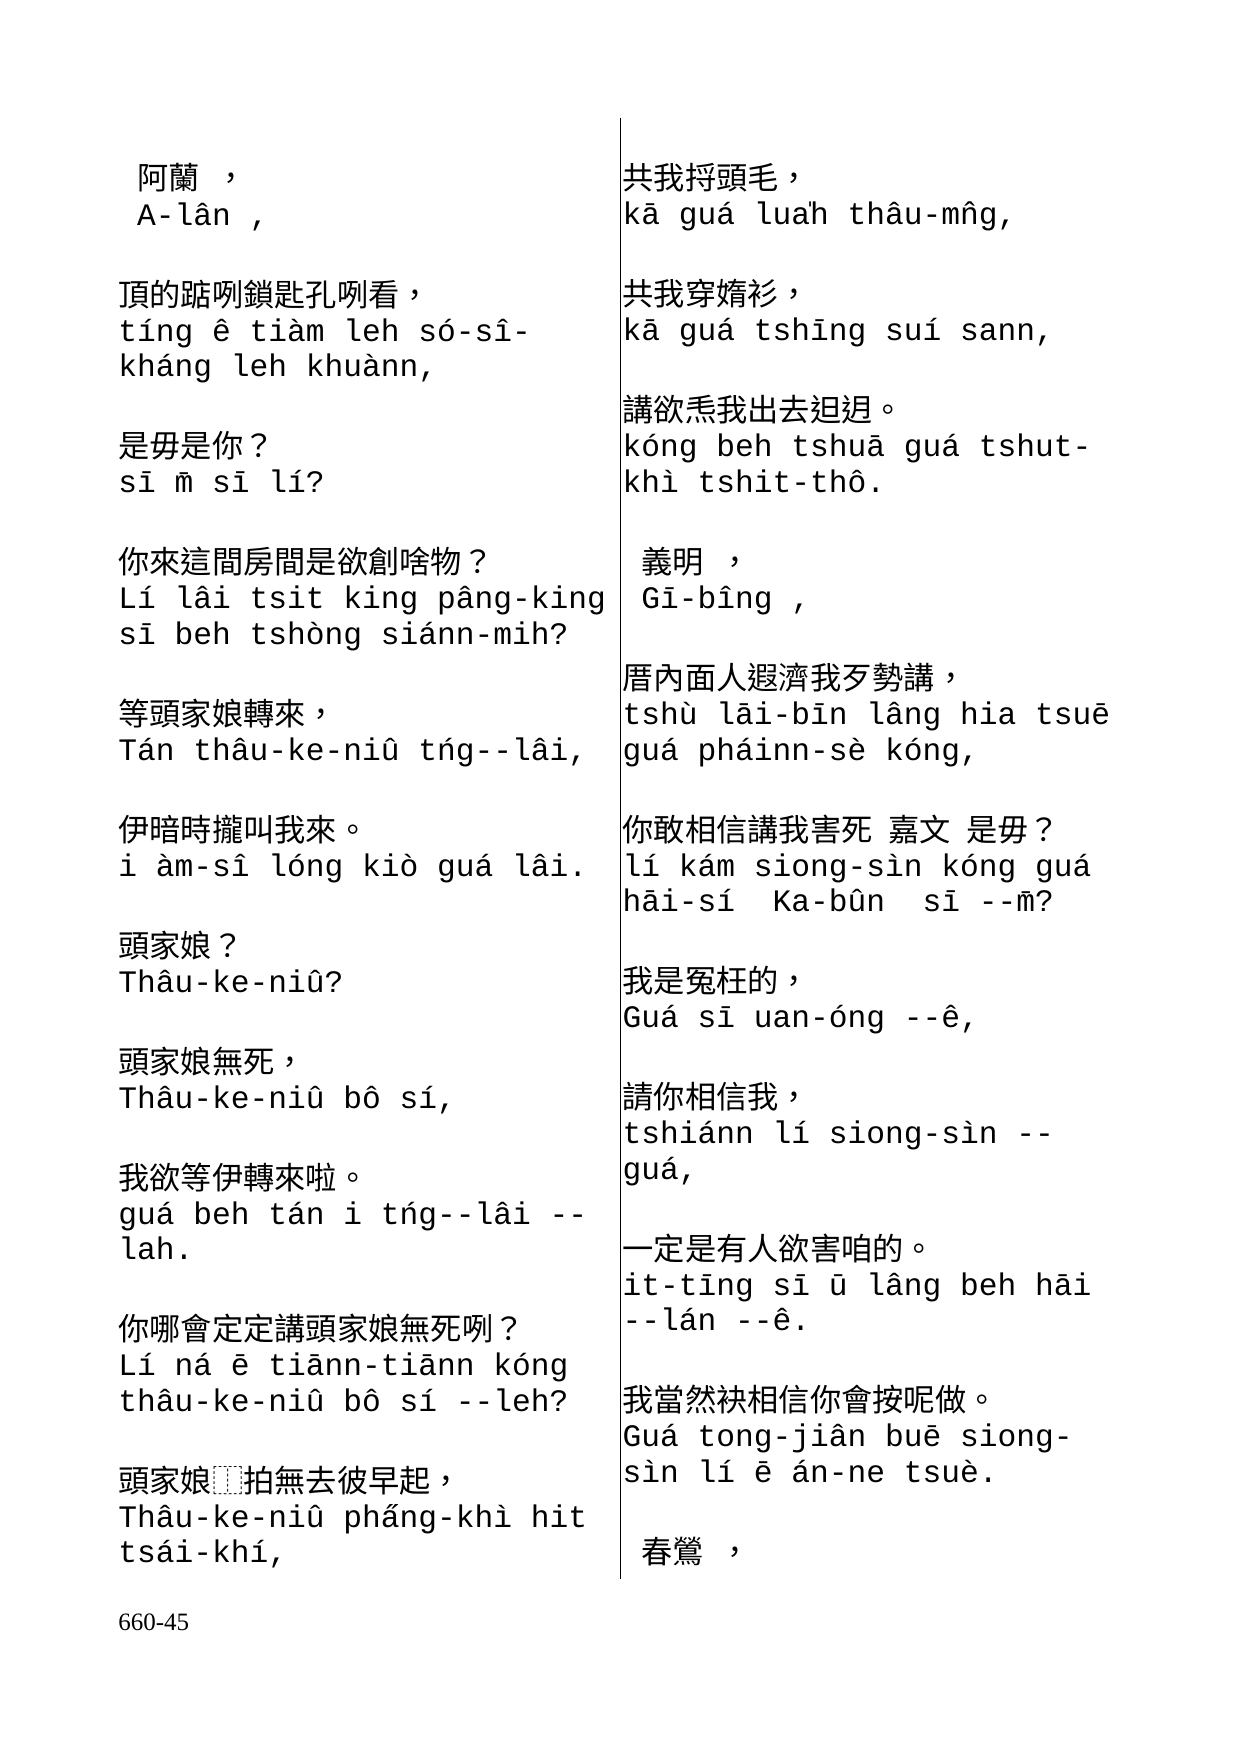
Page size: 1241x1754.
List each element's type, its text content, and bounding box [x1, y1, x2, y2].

text 我是冤枉的， [622, 956, 1122, 1002]
text 頭家娘⿰拍無去彼早起， [118, 1456, 618, 1501]
text A-lân , [118, 199, 618, 234]
text Thâu-ke-niû bô sí, [118, 1082, 618, 1118]
text 你來這間房間是欲創啥物？ [118, 537, 618, 583]
text Thâu-ke-niû? [118, 966, 618, 1002]
text 講欲𤆬我出去𨑨迌。 [622, 386, 1122, 431]
text 頂的踮咧鎖匙孔咧看， [118, 270, 618, 315]
text 厝內面人遐濟我歹勢講， [622, 653, 1122, 699]
text Guá sī uan-óng --ê, [622, 1002, 1122, 1037]
text 你敢相信講我害死 嘉文 是毋？ [622, 805, 1122, 850]
text kā guá lua̍h thâu-mn̂g, [622, 199, 1122, 234]
text kóng beh tshuā guá tshut-khì tshit-thô. [622, 431, 1122, 502]
text 義明 ， [622, 537, 1122, 583]
text 我當然袂相信你會按呢做。 [622, 1375, 1122, 1421]
text tshù lāi-bīn lâng hia tsuē guá pháinn-sè kóng, [622, 699, 1122, 769]
text it-tīng sī ū lâng beh hāi --lán --ê. [622, 1269, 1122, 1340]
text lí kám siong-sìn kóng guá hāi-sí Ka-bûn sī --m̄? [622, 850, 1122, 921]
text Guá tong-jiân buē siong-sìn lí ē án-ne tsuè. [622, 1421, 1122, 1491]
text 頭家娘無死， [118, 1037, 618, 1082]
text Lí ná ē tiānn-tiānn kóng thâu-ke-niû bô sí --leh? [118, 1350, 618, 1421]
text Lí lâi tsit king pâng-king sī beh tshòng siánn-mih? [118, 583, 618, 653]
text Gī-bîng , [622, 583, 1122, 618]
text 你哪會定定講頭家娘無死咧？ [118, 1304, 618, 1350]
text 請你相信我， [622, 1072, 1122, 1118]
text Tán thâu-ke-niû tńg--lâi, [118, 734, 618, 769]
text Thâu-ke-niû pha̋ng-khì hit tsái-khí, [118, 1501, 618, 1572]
text 等頭家娘轉來， [118, 689, 618, 734]
text 阿蘭 ， [118, 153, 618, 199]
text 是毋是你？ [118, 421, 618, 467]
text 一定是有人欲害咱的。 [622, 1224, 1122, 1269]
text kā guá tshīng suí sann, [622, 315, 1122, 350]
text 春鶯 ， [622, 1527, 1122, 1572]
text 我欲等伊轉來啦。 [118, 1153, 618, 1198]
text tíng ê tiàm leh só-sî-kháng leh khuànn, [118, 315, 618, 386]
text i àm-sî lóng kiò guá lâi. [118, 850, 618, 886]
text tshiánn lí siong-sìn --guá, [622, 1118, 1122, 1188]
text guá beh tán i tńg--lâi --lah. [118, 1198, 618, 1269]
text 伊暗時攏叫我來。 [118, 805, 618, 850]
text 共我穿媠衫， [622, 269, 1122, 315]
text sī m̄ sī lí? [118, 467, 618, 502]
text 頭家娘？ [118, 921, 618, 966]
text 共我捋頭毛， [622, 153, 1122, 199]
